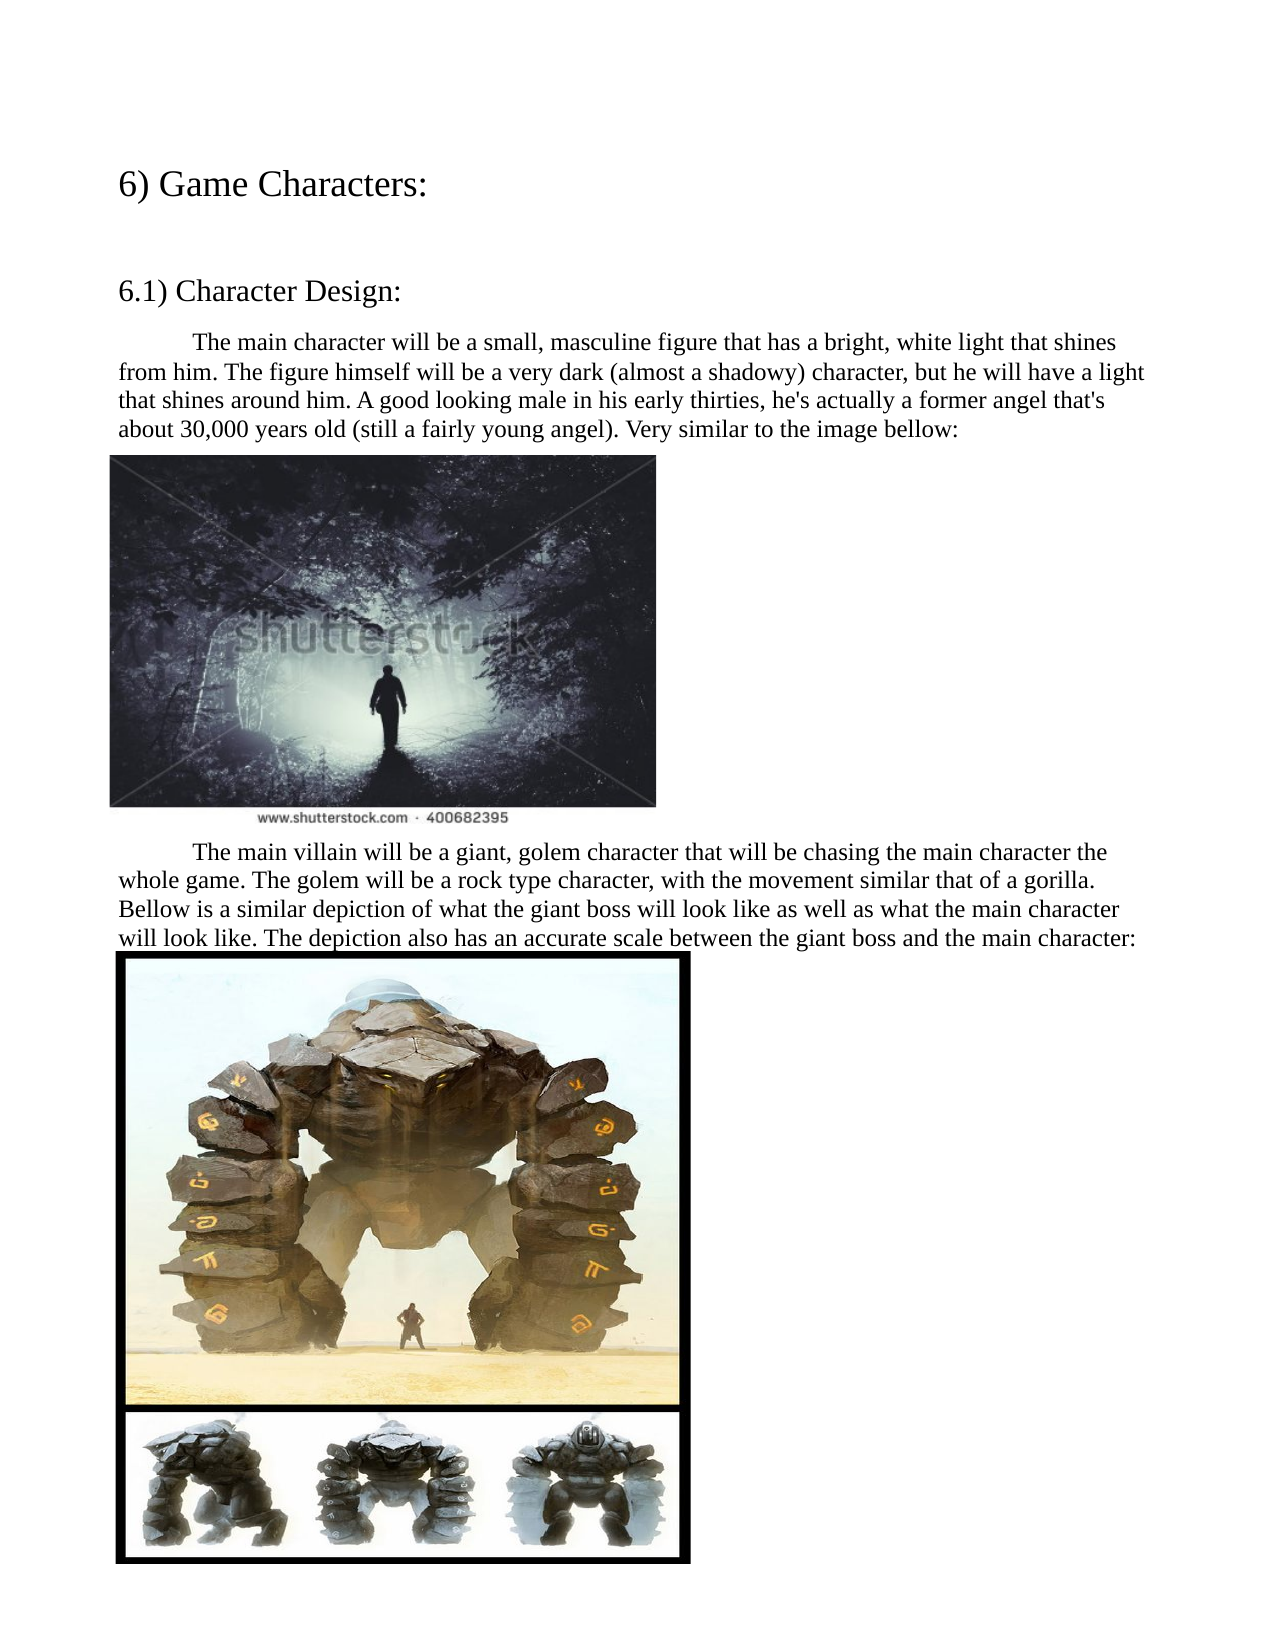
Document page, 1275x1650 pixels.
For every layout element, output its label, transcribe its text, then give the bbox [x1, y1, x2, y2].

text The main villain will be a giant, golem character that will be chasing the main character the whole game. The golem will be a rock type character, with the movement similar that of a gorilla. Bellow is a similar depiction of what the giant boss will look like as well as what the main character will look like. The depiction also has an accurate scale between the giant boss and the main character: [118, 837, 1157, 952]
picture [109, 455, 657, 831]
picture [115, 951, 691, 1564]
text 6.1) Character Design: [118, 272, 1157, 308]
text 6) Game Characters: [118, 161, 1157, 204]
text The main character will be a small, masculine figure that has a bright, white light that shines from him. The figure himself will be a very dark (almost a shadowy) character, but he will have a light that shines around him. A good looking male in his early thirties, he's actually a former angel that's about 30,000 years old (still a fairly young angel). Very similar to the image bellow: [118, 321, 1157, 443]
